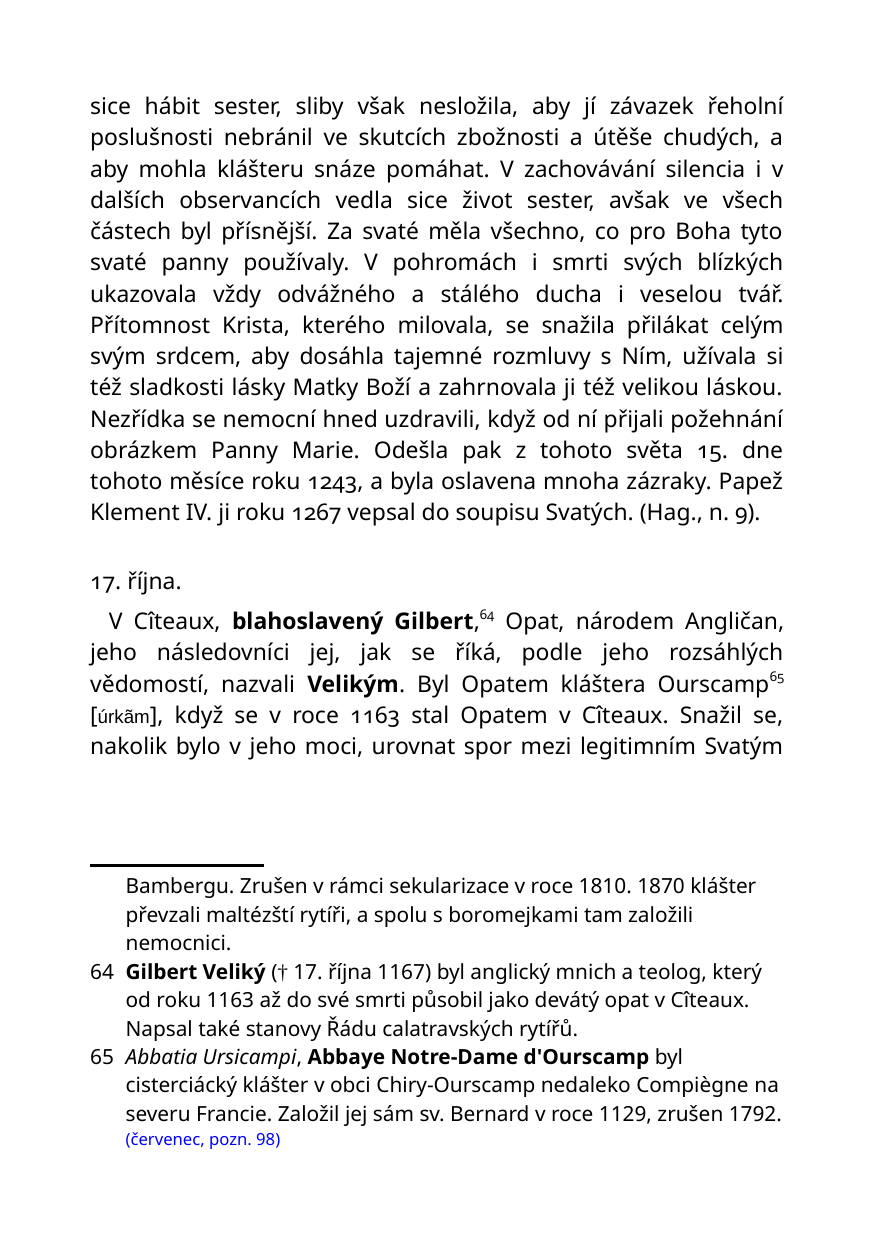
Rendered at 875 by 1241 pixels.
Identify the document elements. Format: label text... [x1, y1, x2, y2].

text Gilbert Veliký († 17. října 1167) byl anglický mnich a teolog, který od roku 1163 až do své smrti působil jako devátý opat v Cîteaux. Napsal také stanovy Řádu calatravských rytířů. [90, 957, 784, 1042]
text 17. října. [90, 565, 784, 596]
text V Cîteaux, blahoslavený Gilbert, Opat, národem Angličan, jeho následovníci jej, jak se říká, podle jeho rozsáhlých vědomostí, nazvali Velikým. Byl Opatem kláštera Ourscamp [úrkãm], když se v roce 1163 stal Opatem v Cîteaux. Snažil se, nakolik bylo v jeho moci, urovnat spor mezi legitimním Svatým [90, 605, 784, 792]
text Abbatia Ursicampi, Abbaye Notre-Dame d'Ourscamp byl cisterciácký klášter v obci Chiry-Ourscamp nedaleko Compiègne na severu Francie. Založil jej sám sv. Bernard v roce 1129, zrušen 1792. (červenec, pozn. 98) [90, 1042, 784, 1150]
text Bambergu. Zrušen v rámci sekularizace v roce 1810. 1870 klášter převzali maltézští rytíři, a spolu s boromejkami tam založili nemocnici. [90, 872, 784, 957]
text Svátek Svaté Hedviky, vdovy. Byla dcerou Bertholda, markraběte bádenského, hraběte tyrolského, vévody pomořanského, ve svých třinácti letech byla provdána za Jindřicha, knížete slezského a polského. V manželství svatě pěstovala čistotu, a poté, co se stala matkou třech synů a tří dcer, spolu se svým manželem složila do rukou Biskupových slib doživotní zdrženlivosti. Spolu s manželem též založila kláštery rozličných Řádů, také útulky pro chudé, nemocné a poutníky. Povzbuzena manželem pobývala v třebnickém klášteře, oblékla sice hábit sester, sliby však nesložila, aby jí závazek řeholní poslušnosti nebránil ve skutcích zbožnosti a útěše chudých, a aby mohla klášteru snáze pomáhat. V zachovávání silencia i v dalších observancích vedla sice život sester, avšak ve všech částech byl přísnější. Za svaté měla všechno, co pro Boha tyto svaté panny používaly. V pohromách i smrti svých blízkých ukazovala vždy odvážného a stálého ducha i veselou tvář. Přítomnost Krista, kterého milovala, se snažila přilákat celým svým srdcem, aby dosáhla tajemné rozmluvy s Ním, užívala si též sladkosti lásky Matky Boží a zahrnovala ji též velikou láskou. Nezřídka se nemocní hned uzdravili, když od ní přijali požehnání obrázkem Panny Marie. Odešla pak z tohoto světa 15. dne tohoto měsíce roku 1243, a byla oslavena mnoha zázraky. Papež Klement IV. ji roku 1267 vepsal do soupisu Svatých. (Hag., n. 9). [90, 90, 784, 527]
